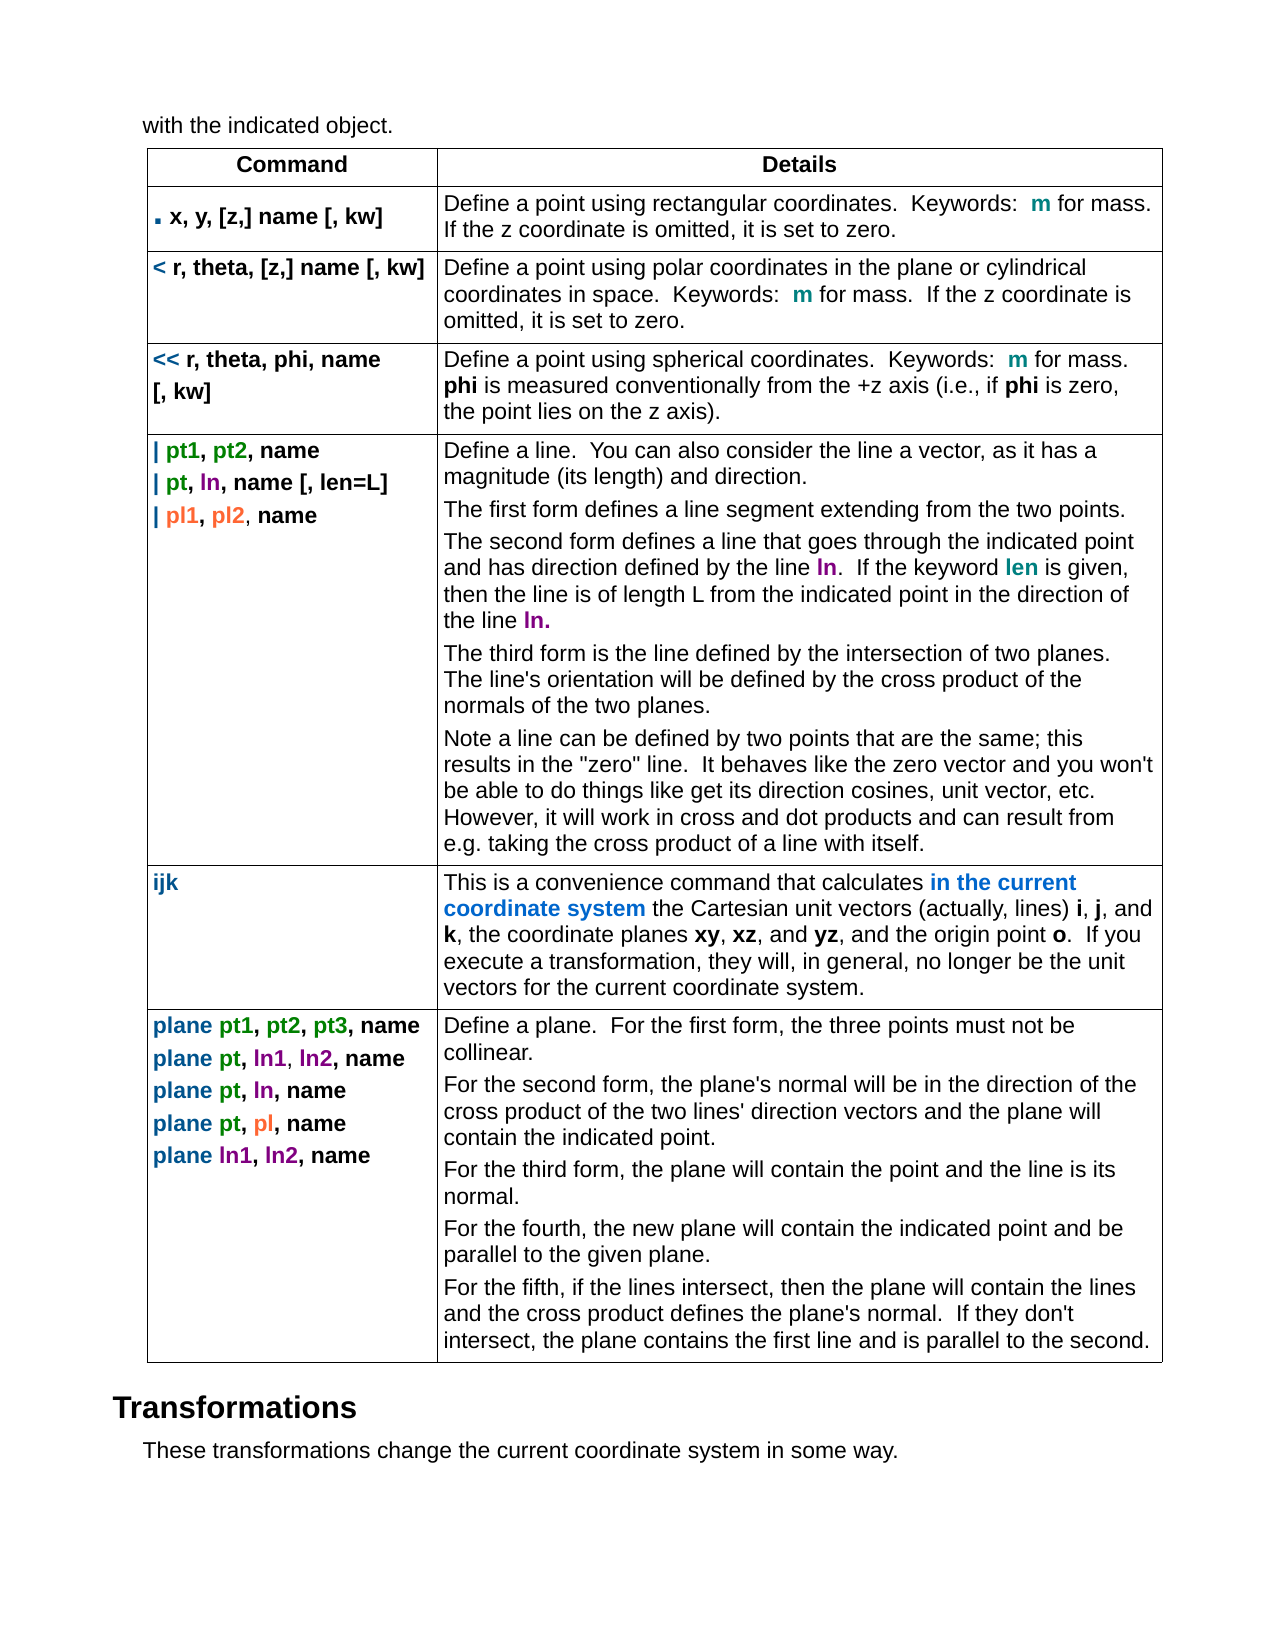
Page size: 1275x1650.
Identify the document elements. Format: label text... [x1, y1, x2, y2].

text These transformations change the current coordinate system in some way. [142, 1437, 1162, 1463]
table_cell plane pt1, pt2, pt3, name plane pt, ln1, ln2, name plane pt, ln, name plane pt, pl, name plane ln1, ln2, name [148, 1010, 437, 1362]
text with the indicated object. [142, 112, 1162, 139]
table_cell ijk [148, 866, 437, 1009]
table_cell | pt1, pt2, name | pt, ln, name [, len=L] | pl1, pl2, name [148, 435, 437, 865]
subtitle Transformations [112, 1389, 1162, 1425]
table_cell Define a line. You can also consider the line a vector, as it has a magnitude (its length) and direction. The first form defines a line segment extending from the two points. The second form defines a line that goes through the indicated point and has direction defined by the line ln. If the keyword len is given, then the line is of length L from the indicated point in the direction of the line ln. The third form is the line defined by the intersection of two planes. The line's orientation will be defined by the cross product of the normals of the two planes. Note a line can be defined by two points that are the same; this results in the "zero" line. It behaves like the zero vector and you won't be able to do things like get its direction cosines, unit vector, etc. However, it will work in cross and dot products and can result from e.g. taking the cross product of a line with itself. [438, 435, 1162, 865]
table_header Command [148, 149, 437, 186]
table_cell << r, theta, phi, name [, kw] [148, 344, 437, 434]
table_cell Define a plane. For the first form, the three points must not be collinear. For the second form, the plane's normal will be in the direction of the cross product of the two lines' direction vectors and the plane will contain the indicated point. For the third form, the plane will contain the point and the line is its normal. For the fourth, the new plane will contain the indicated point and be parallel to the given plane. For the fifth, if the lines intersect, then the plane will contain the lines and the cross product defines the plane's normal. If they don't intersect, the plane contains the first line and is parallel to the second. [438, 1010, 1162, 1362]
table_cell Define a point using rectangular coordinates. Keywords: m for mass. If the z coordinate is omitted, it is set to zero. [438, 187, 1162, 251]
table_cell . x, y, [z,] name [, kw] [148, 187, 437, 251]
table_cell This is a convenience command that calculates in the current coordinate system the Cartesian unit vectors (actually, lines) i, j, and k, the coordinate planes xy, xz, and yz, and the origin point o. If you execute a transformation, they will, in general, no longer be the unit vectors for the current coordinate system. [438, 866, 1162, 1009]
table_cell < r, theta, [z,] name [, kw] [148, 252, 437, 342]
table_header Details [438, 149, 1162, 186]
table_cell Define a point using polar coordinates in the plane or cylindrical coordinates in space. Keywords: m for mass. If the z coordinate is omitted, it is set to zero. [438, 252, 1162, 342]
table_cell Define a point using spherical coordinates. Keywords: m for mass. phi is measured conventionally from the +z axis (i.e., if phi is zero, the point lies on the z axis). [438, 344, 1162, 434]
